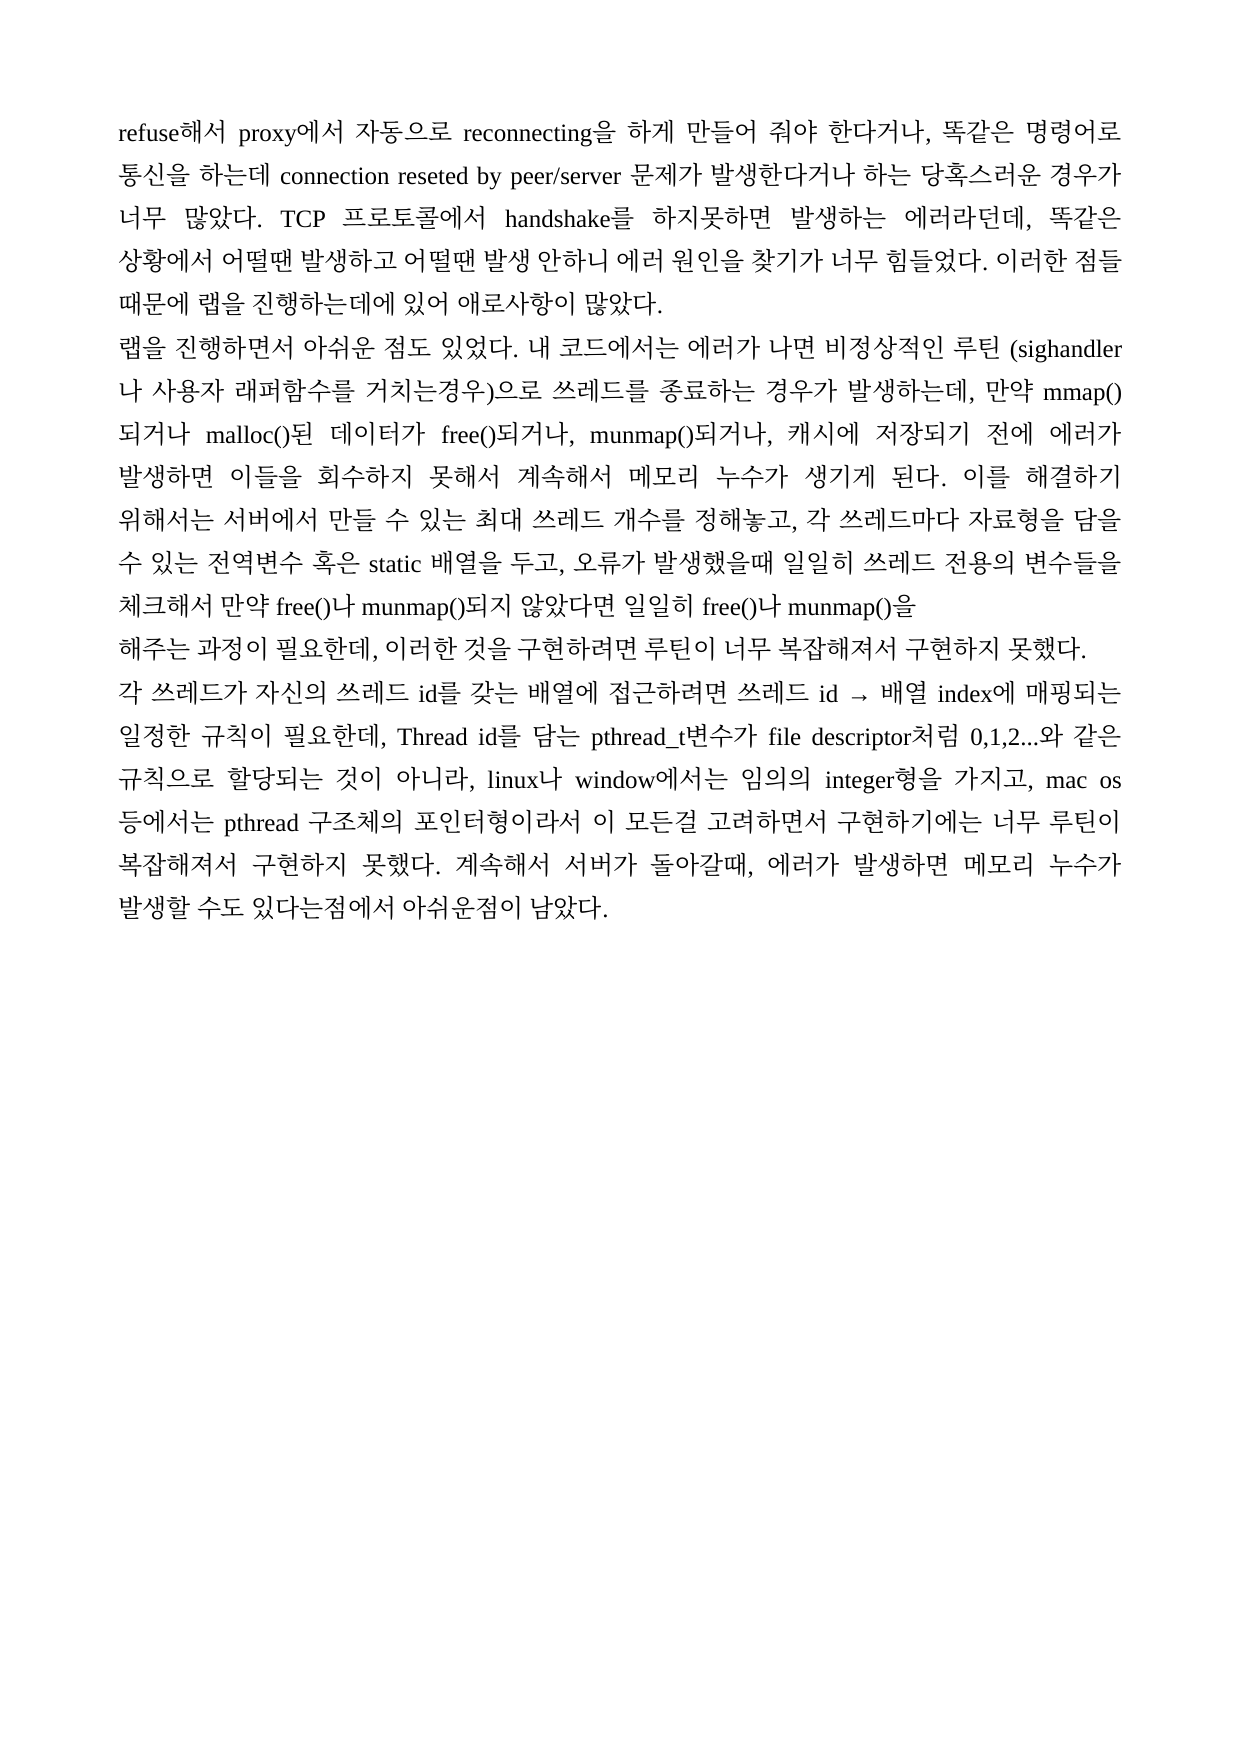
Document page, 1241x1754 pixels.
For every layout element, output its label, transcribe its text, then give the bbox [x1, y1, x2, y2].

text 랩을 진행하면서 아쉬운 점도 있었다. 내 코드에서는 에러가 나면 비정상적인 루틴 (sighandler나 사용자 래퍼함수를 거치는경우)으로 쓰레드를 종료하는 경우가 발생하는데, 만약 mmap()되거나 malloc()된 데이터가 free()되거나, munmap()되거나, 캐시에 저장되기 전에 에러가 발생하면 이들을 회수하지 못해서 계속해서 메모리 누수가 생기게 된다. 이를 해결하기 위해서는 서버에서 만들 수 있는 최대 쓰레드 개수를 정해놓고, 각 쓰레드마다 자료형을 담을 수 있는 전역변수 혹은 static 배열을 두고, 오류가 발생했을때 일일히 쓰레드 전용의 변수들을 체크해서 만약 free()나 munmap()되지 않았다면 일일히 free()나 munmap()을 [118, 334, 1122, 621]
text 각 쓰레드가 자신의 쓰레드 id를 갖는 배열에 접근하려면 쓰레드 id → 배열 index에 매핑되는 일정한 규칙이 필요한데, Thread id를 담는 pthread_t변수가 file descriptor처럼 0,1,2...와 같은 규칙으로 할당되는 것이 아니라, linux나 window에서는 임의의 integer형을 가지고, mac os등에서는 pthread 구조체의 포인터형이라서 이 모든걸 고려하면서 구현하기에는 너무 루틴이 복잡해져서 구현하지 못했다. 계속해서 서버가 돌아갈때, 에러가 발생하면 메모리 누수가 발생할 수도 있다는점에서 아쉬운점이 남았다. [118, 679, 1122, 923]
text refuse해서 proxy에서 자동으로 reconnecting을 하게 만들어 줘야 한다거나, 똑같은 명령어로 통신을 하는데 connection reseted by peer/server 문제가 발생한다거나 하는 당혹스러운 경우가 너무 많았다. TCP 프로토콜에서 handshake를 하지못하면 발생하는 에러라던데, 똑같은 상황에서 어떨땐 발생하고 어떨땐 발생 안하니 에러 원인을 찾기가 너무 힘들었다. 이러한 점들 때문에 랩을 진행하는데에 있어 애로사항이 많았다. [118, 118, 1122, 319]
text 해주는 과정이 필요한데, 이러한 것을 구현하려면 루틴이 너무 복잡해져서 구현하지 못했다. [118, 636, 1122, 664]
